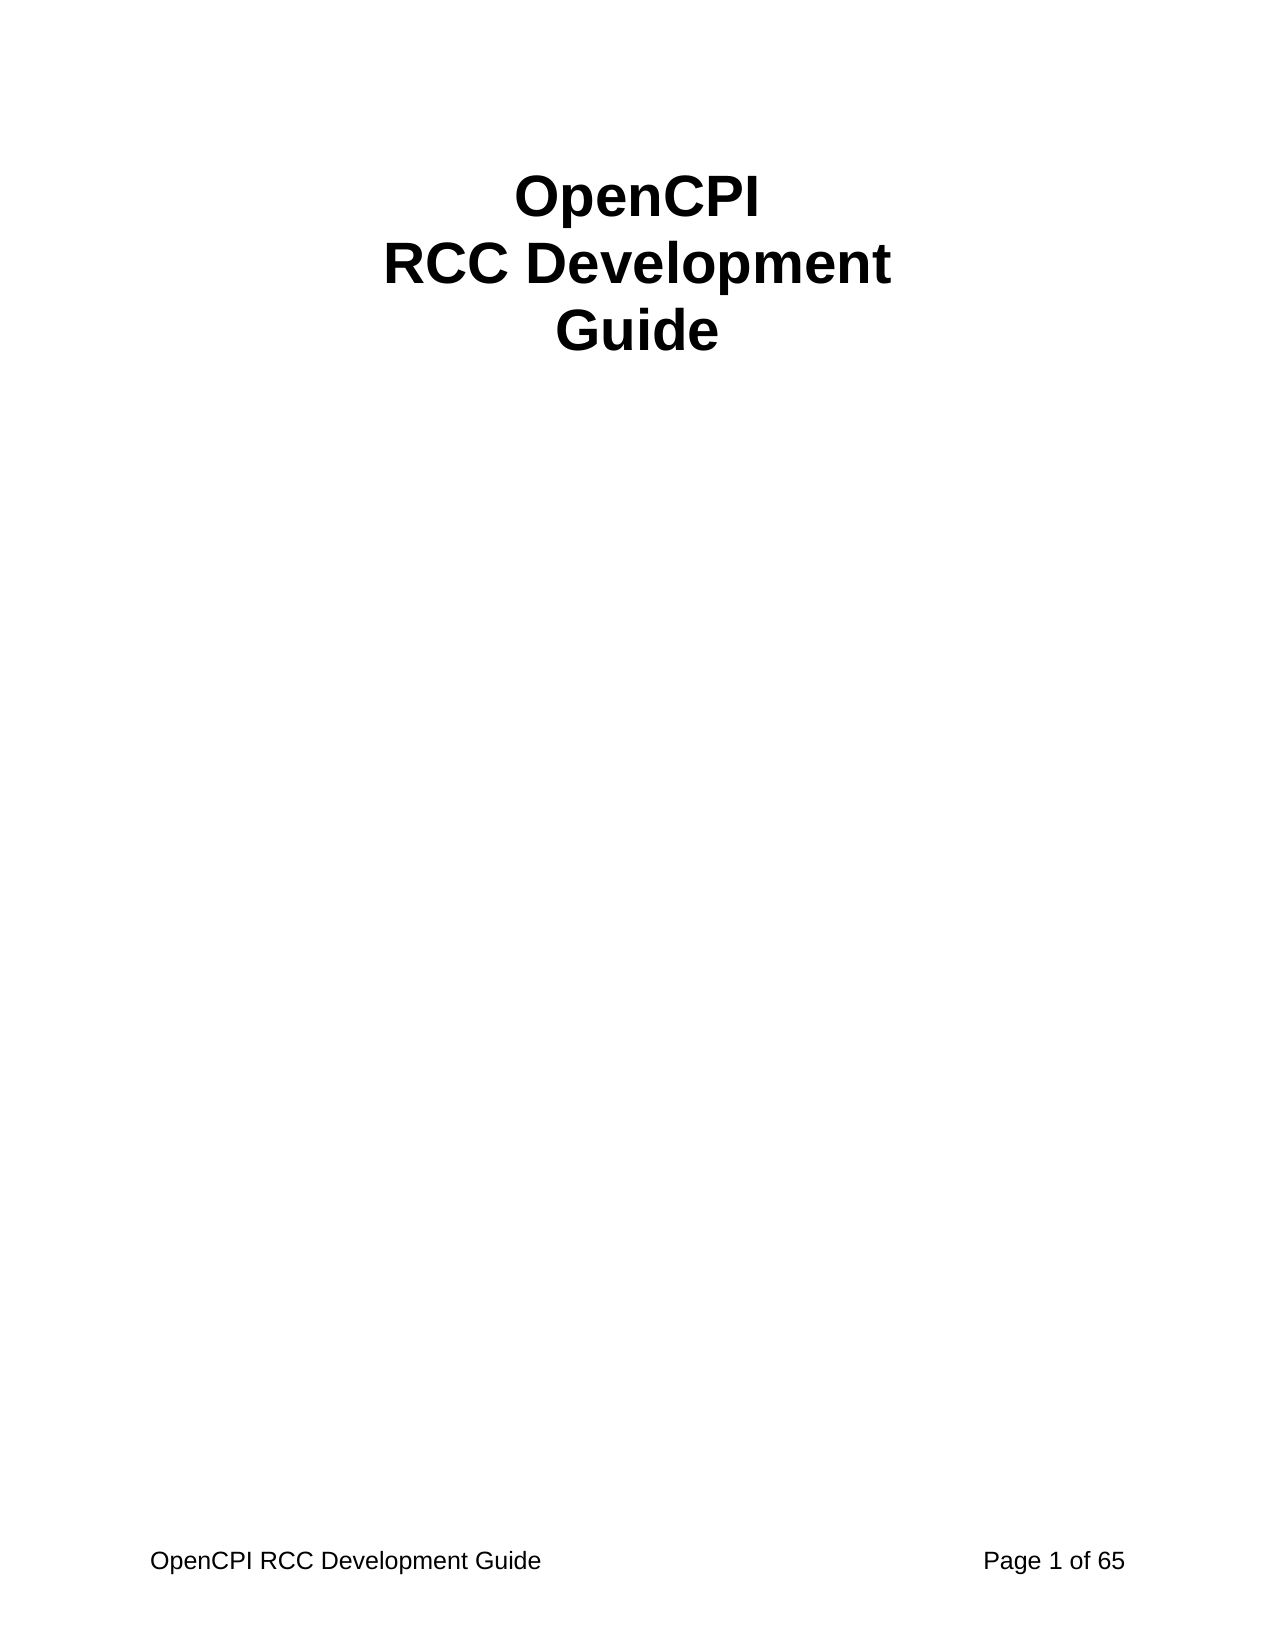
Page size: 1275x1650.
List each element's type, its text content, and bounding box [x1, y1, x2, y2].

text OpenCPI RCC Development Guide [150, 162, 1125, 363]
